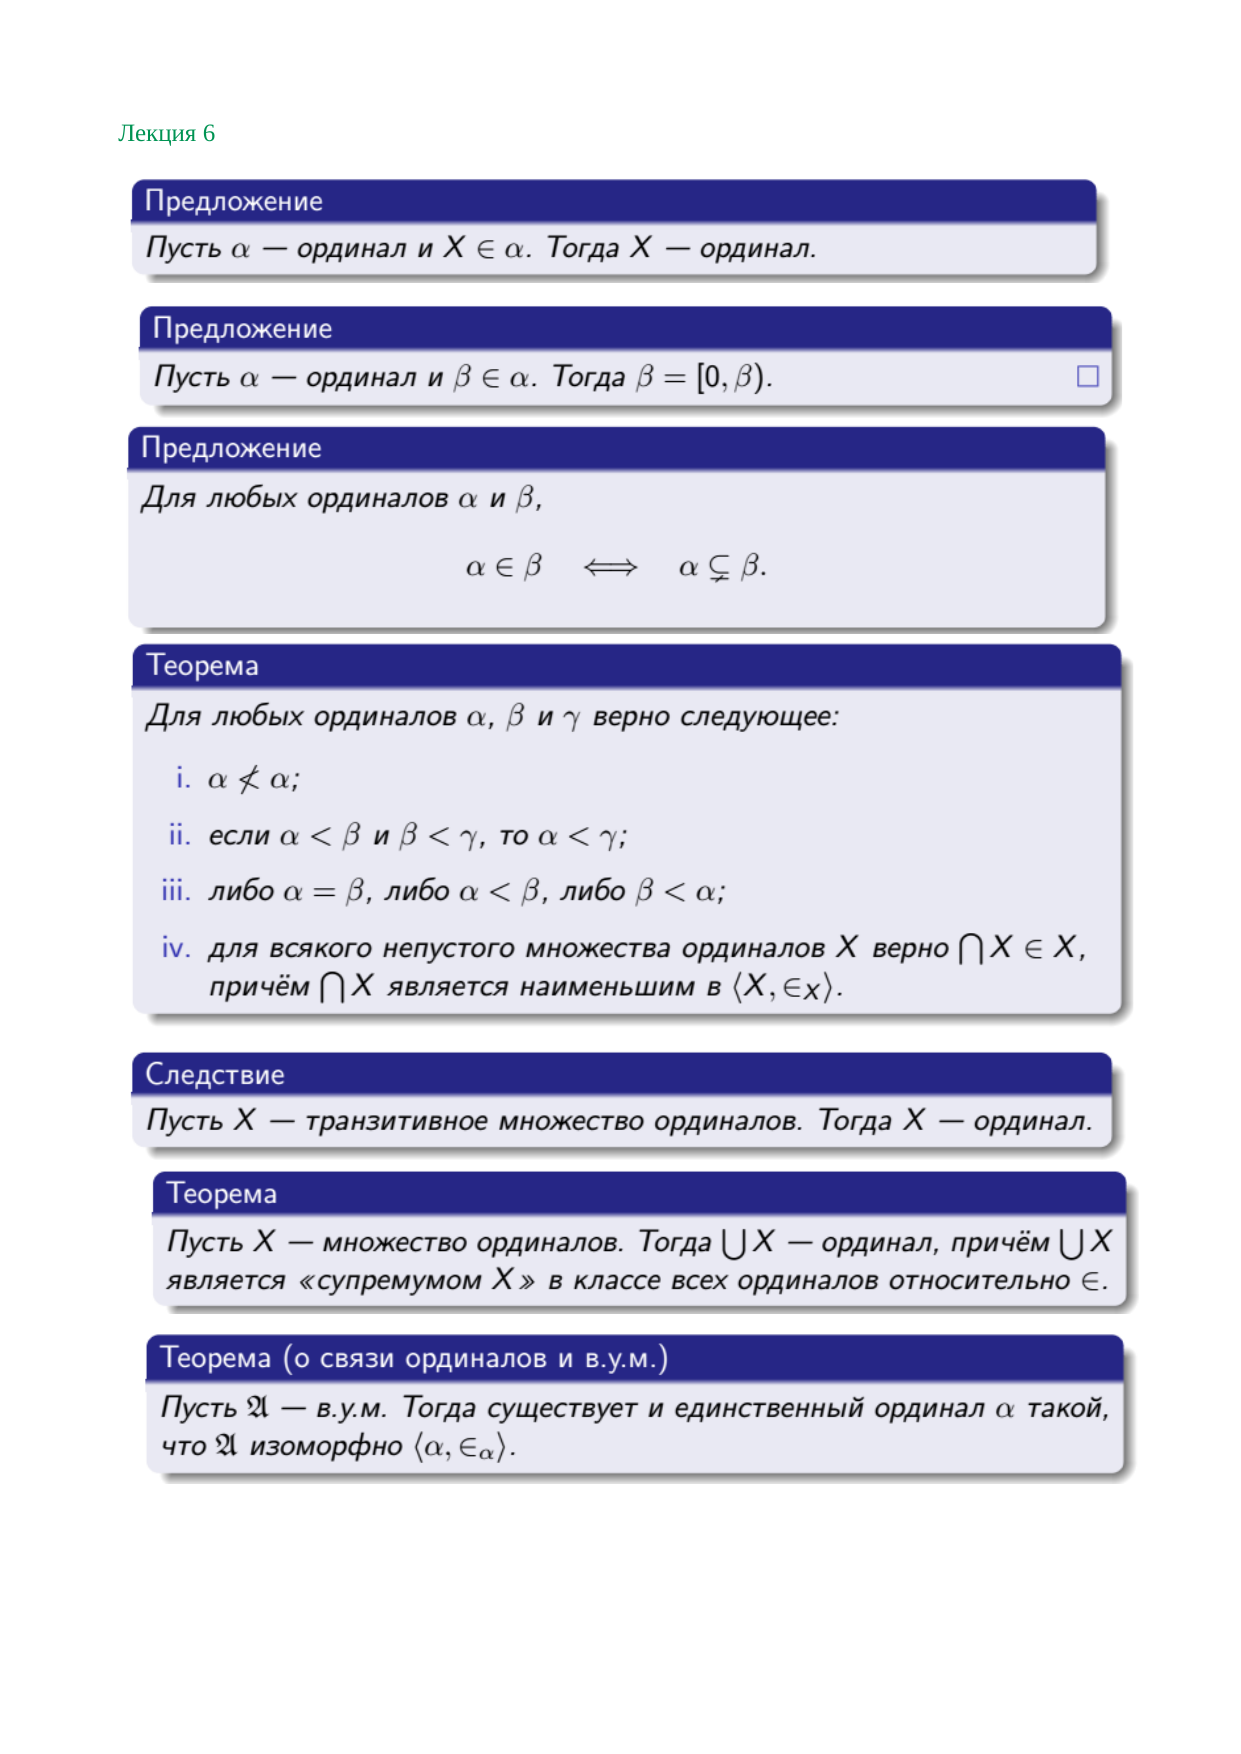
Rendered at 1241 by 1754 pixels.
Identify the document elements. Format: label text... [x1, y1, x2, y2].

text Лекция 6 [118, 118, 1122, 147]
picture [118, 165, 1140, 1314]
picture [135, 1324, 1140, 1484]
